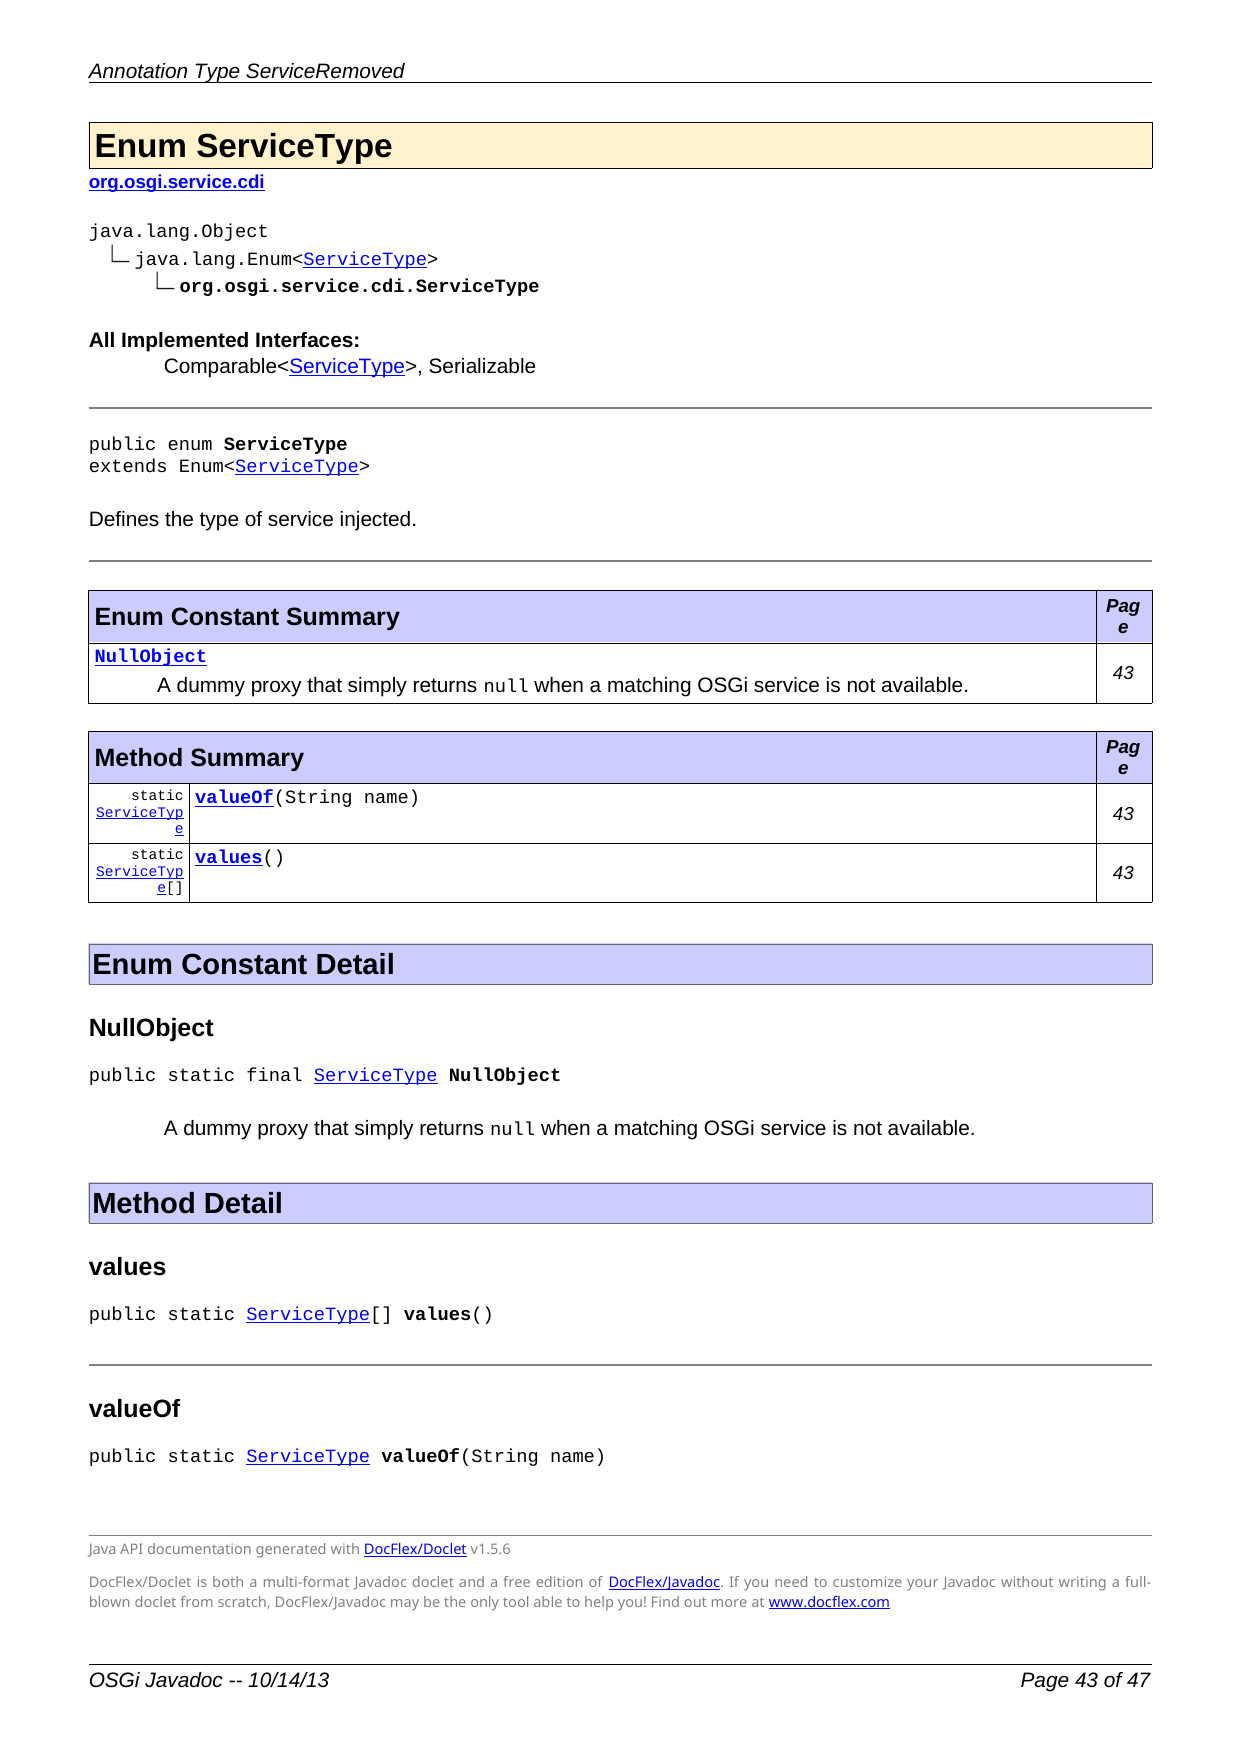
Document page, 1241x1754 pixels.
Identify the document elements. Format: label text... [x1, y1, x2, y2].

subtitle NullObject [88, 1013, 1152, 1041]
table_cell values() [190, 844, 1096, 902]
picture [111, 243, 135, 266]
table_header Enum Constant Summary [89, 591, 1096, 642]
subtitle All Implemented Interfaces: [88, 327, 1152, 351]
subtitle values [88, 1252, 1152, 1280]
text A dummy proxy that simply returns null when a matching OSGi service is not available. [163, 1116, 1152, 1141]
table_cell static ServiceType[] [89, 844, 189, 902]
text Comparable<ServiceType>, Serializable [163, 354, 1152, 378]
table_header Page [1097, 591, 1152, 642]
table_header Page [1097, 732, 1152, 783]
table_cell NullObject A dummy proxy that simply returns null when a matching OSGi service is not available. [89, 644, 1096, 703]
text org.osgi.service.cdi.ServiceType [88, 271, 1152, 298]
text public static ServiceType[] values() [88, 1304, 1152, 1326]
text Java API documentation generated with DocFlex/Doclet v1.5.6 [88, 1536, 1152, 1559]
table_cell static ServiceType [89, 784, 189, 843]
text DocFlex/Doclet is both a multi-format Javadoc doclet and a free edition of DocFlex/Javadoc. If you need to customize your Javadoc without writing a full-blown doclet from scratch, DocFlex/Javadoc may be the only tool able to help you! Find out more at www.docflex.com [88, 1572, 1152, 1611]
text public static final ServiceType NullObject [88, 1066, 1152, 1087]
text public static ServiceType valueOf(String name) [88, 1447, 1152, 1468]
text Defines the type of service injected. [88, 507, 1152, 531]
table_cell 42 [1097, 844, 1152, 902]
table_cell 42 [1097, 784, 1152, 843]
text public enum ServiceType [88, 435, 1152, 456]
text java.lang.Enum<ServiceType> [88, 243, 1152, 271]
subtitle Enum Constant Detail [90, 945, 1152, 984]
subtitle valueOf [88, 1394, 1152, 1423]
text extends Enum<ServiceType> [88, 456, 1152, 478]
subtitle Enum ServiceType [90, 123, 1152, 168]
table_cell 42 [1097, 644, 1152, 703]
table_header Method Summary [89, 732, 1096, 783]
table_cell valueOf(String name) [190, 784, 1096, 843]
text java.lang.Object [88, 222, 1152, 243]
subtitle Method Detail [90, 1184, 1152, 1223]
text org.osgi.service.cdi [88, 171, 1152, 193]
picture [156, 270, 180, 293]
